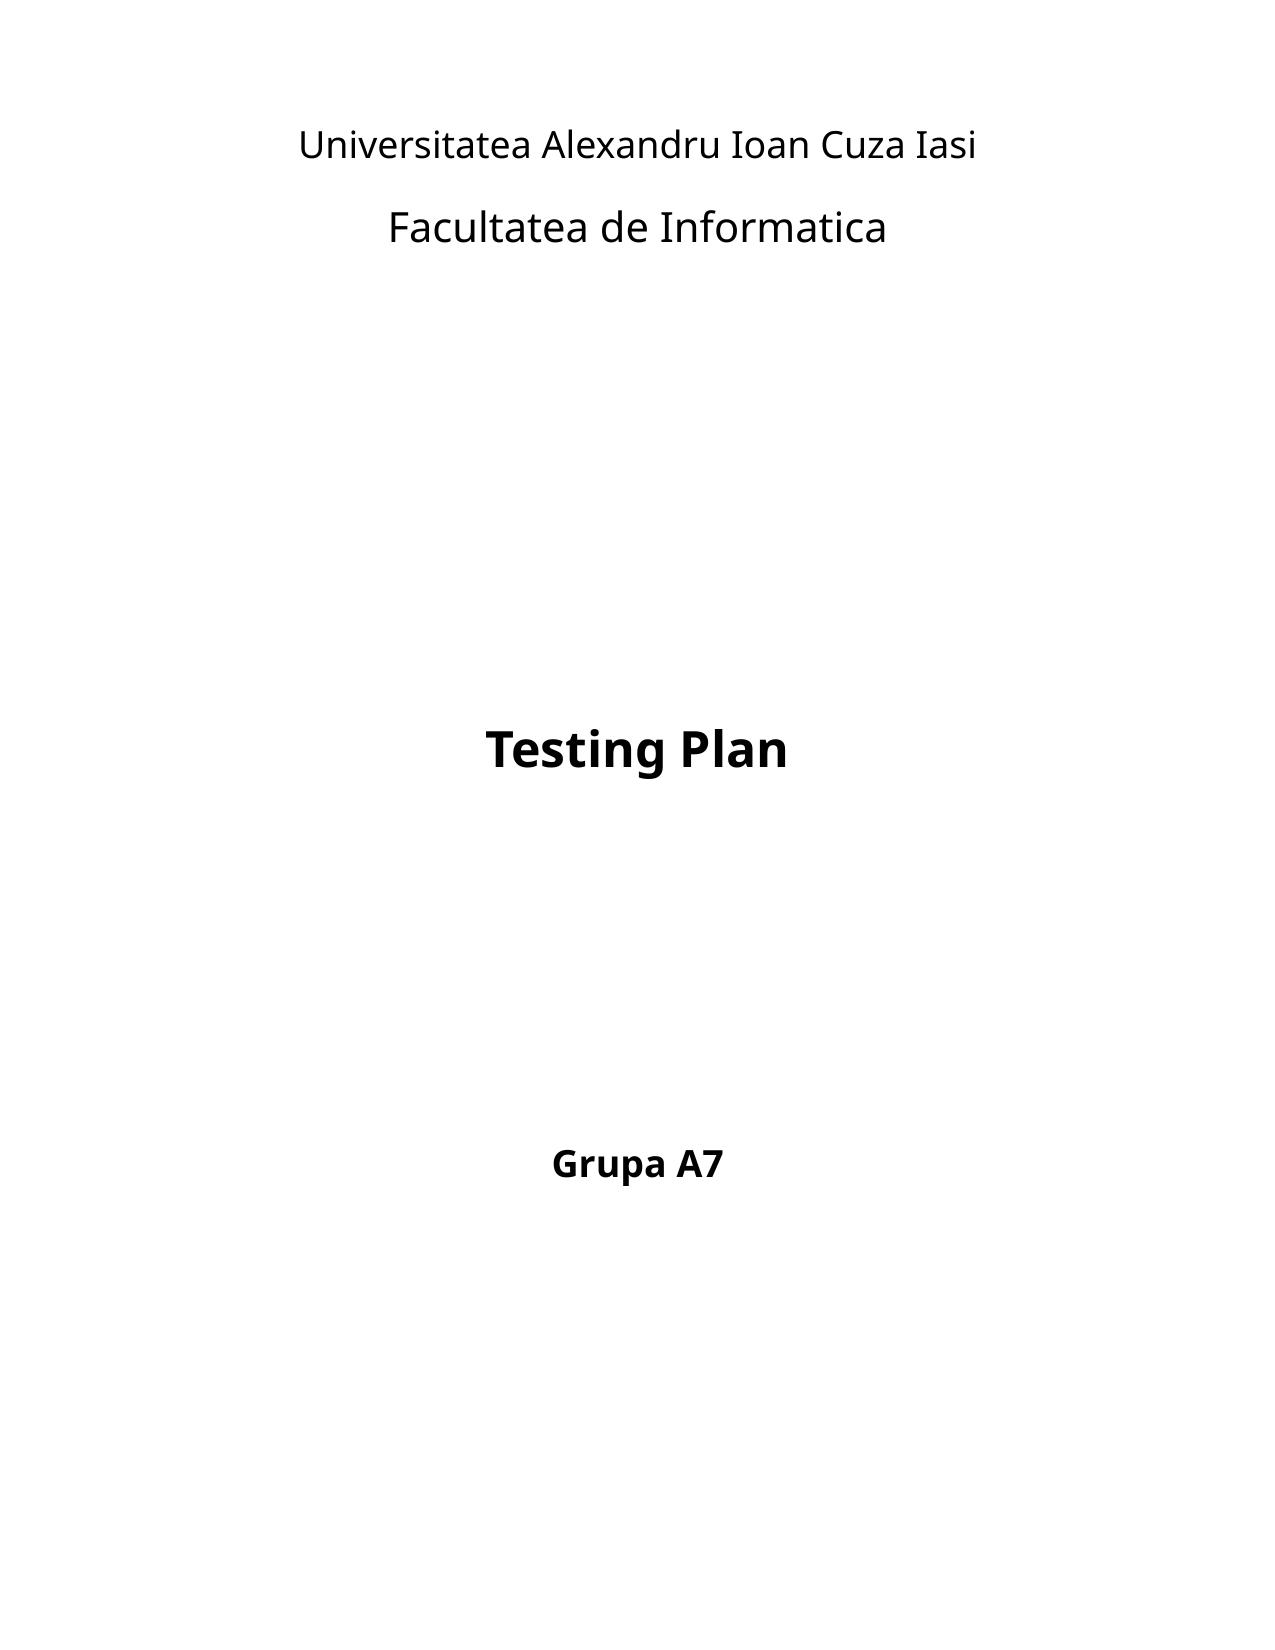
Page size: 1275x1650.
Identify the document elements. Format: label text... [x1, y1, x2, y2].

text Universitatea Alexandru Ioan Cuza Iasi [118, 118, 1157, 169]
text Facultatea de Informatica [118, 198, 1157, 254]
text Testing Plan [118, 714, 1157, 782]
text Grupa A7 [118, 1137, 1157, 1188]
